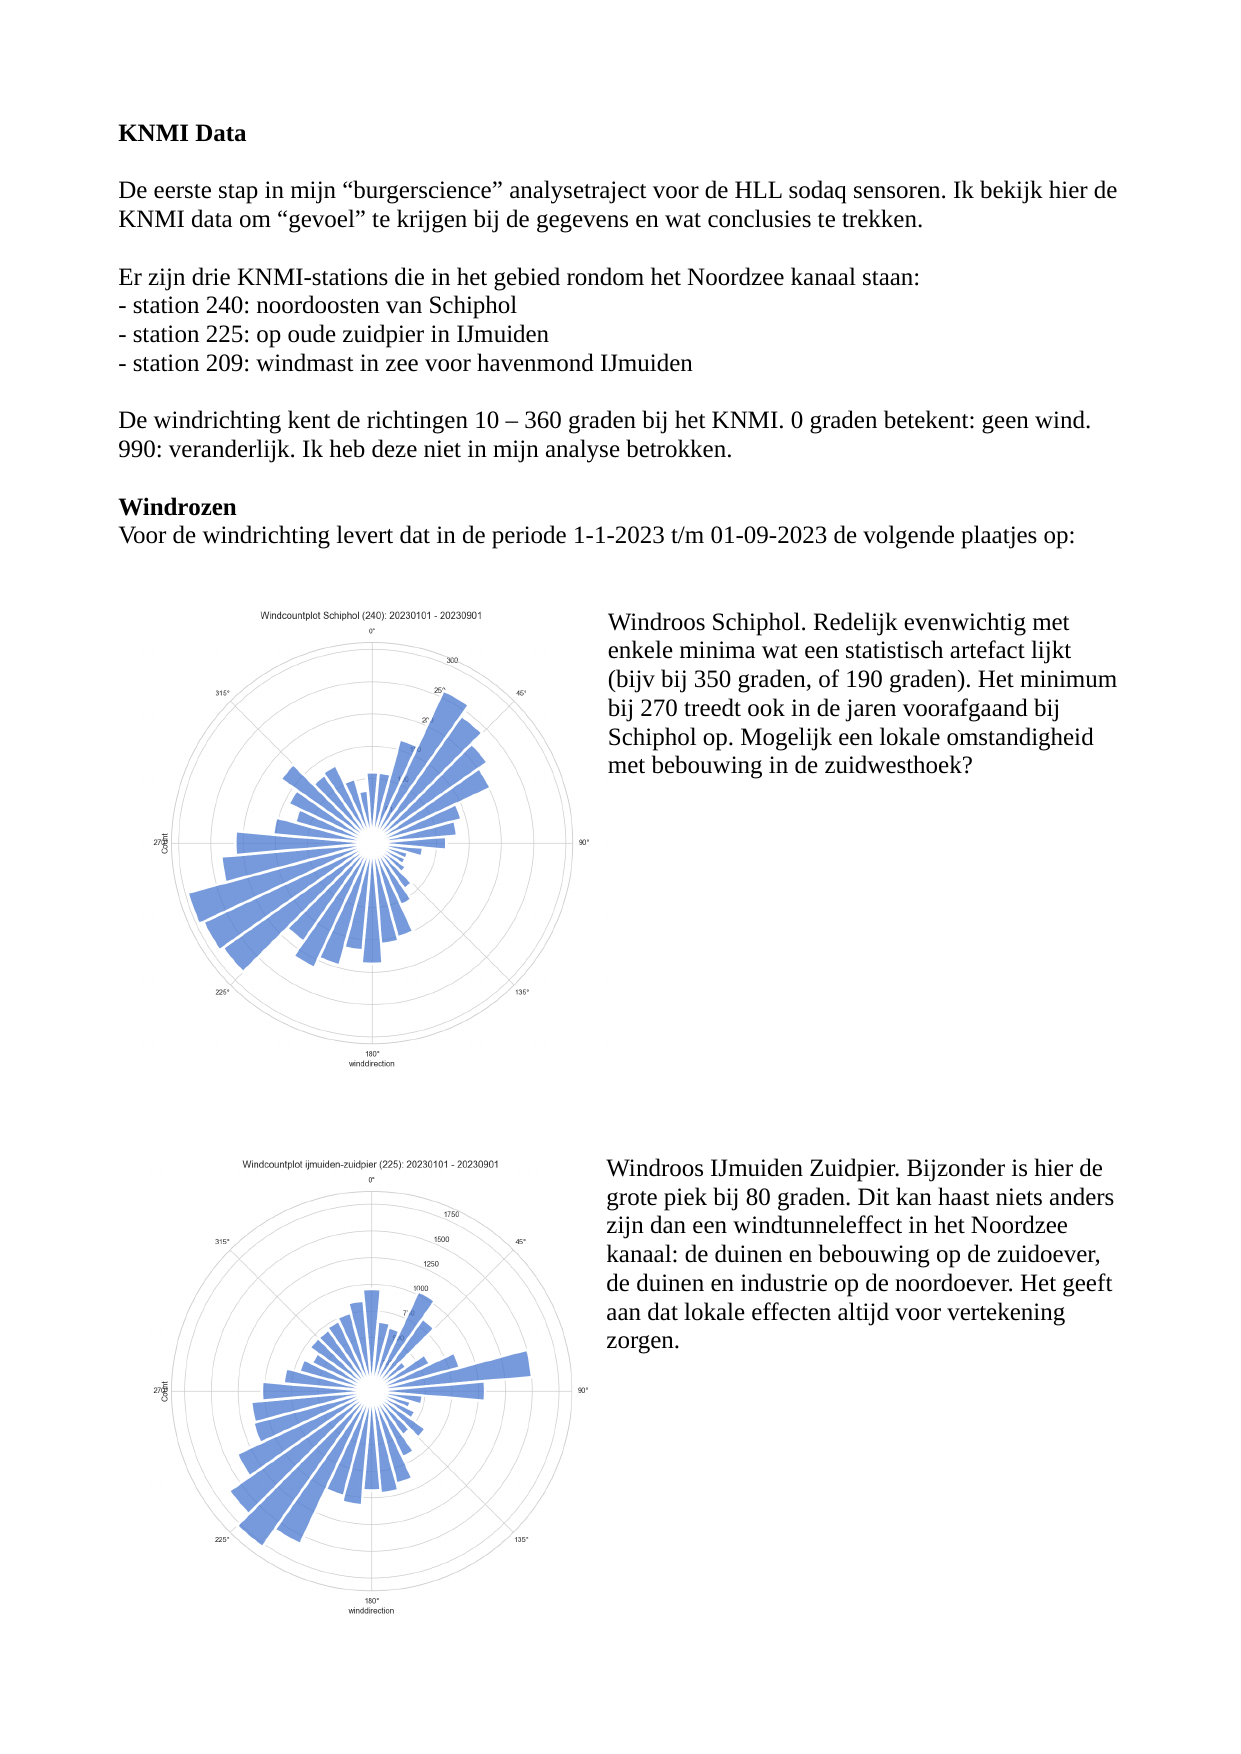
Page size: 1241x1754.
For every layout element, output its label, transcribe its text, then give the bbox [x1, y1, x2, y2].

text Windroos Schiphol. Redelijk evenwichtig met enkele minima wat een statistisch artefact lijkt (bijv bij 350 graden, of 190 graden). Het minimum bij 270 treedt ook in de jaren voorafgaand bij Schiphol op. Mogelijk een lokale omstandigheid met bebouwing in de zuidwesthoek? [608, 607, 1122, 779]
text - station 240: noordoosten van Schiphol [118, 291, 1122, 319]
text - station 209: windmast in zee voor havenmond IJmuiden [118, 348, 1122, 377]
picture [134, 1151, 607, 1623]
text De eerste stap in mijn “burgerscience” analysetraject voor de HLL sodaq sensoren. Ik bekijk hier de KNMI data om “gevoel” te krijgen bij de gegevens en wat conclusies te trekken. [118, 176, 1122, 233]
text KNMI Data [118, 118, 1122, 147]
text Voor de windrichting levert dat in de periode 1-1-2023 t/m 01-09-2023 de volgende plaatjes op: [118, 521, 1122, 549]
text Windrozen [118, 492, 1122, 521]
picture [134, 602, 608, 1076]
text - station 225: op oude zuidpier in IJmuiden [118, 319, 1122, 348]
text Er zijn drie KNMI-stations die in het gebied rondom het Noordzee kanaal staan: [118, 262, 1122, 291]
text De windrichting kent de richtingen 10 – 360 graden bij het KNMI. 0 graden betekent: geen wind. 990: veranderlijk. Ik heb deze niet in mijn analyse betrokken. [118, 406, 1122, 463]
text Windroos IJmuiden Zuidpier. Bijzonder is hier de grote piek bij 80 graden. Dit kan haast niets anders zijn dan een windtunneleffect in het Noordzee kanaal: de duinen en bebouwing op de zuidoever, de duinen en industrie op de noordoever. Het geeft aan dat lokale effecten altijd voor vertekening zorgen. [607, 1153, 1122, 1354]
